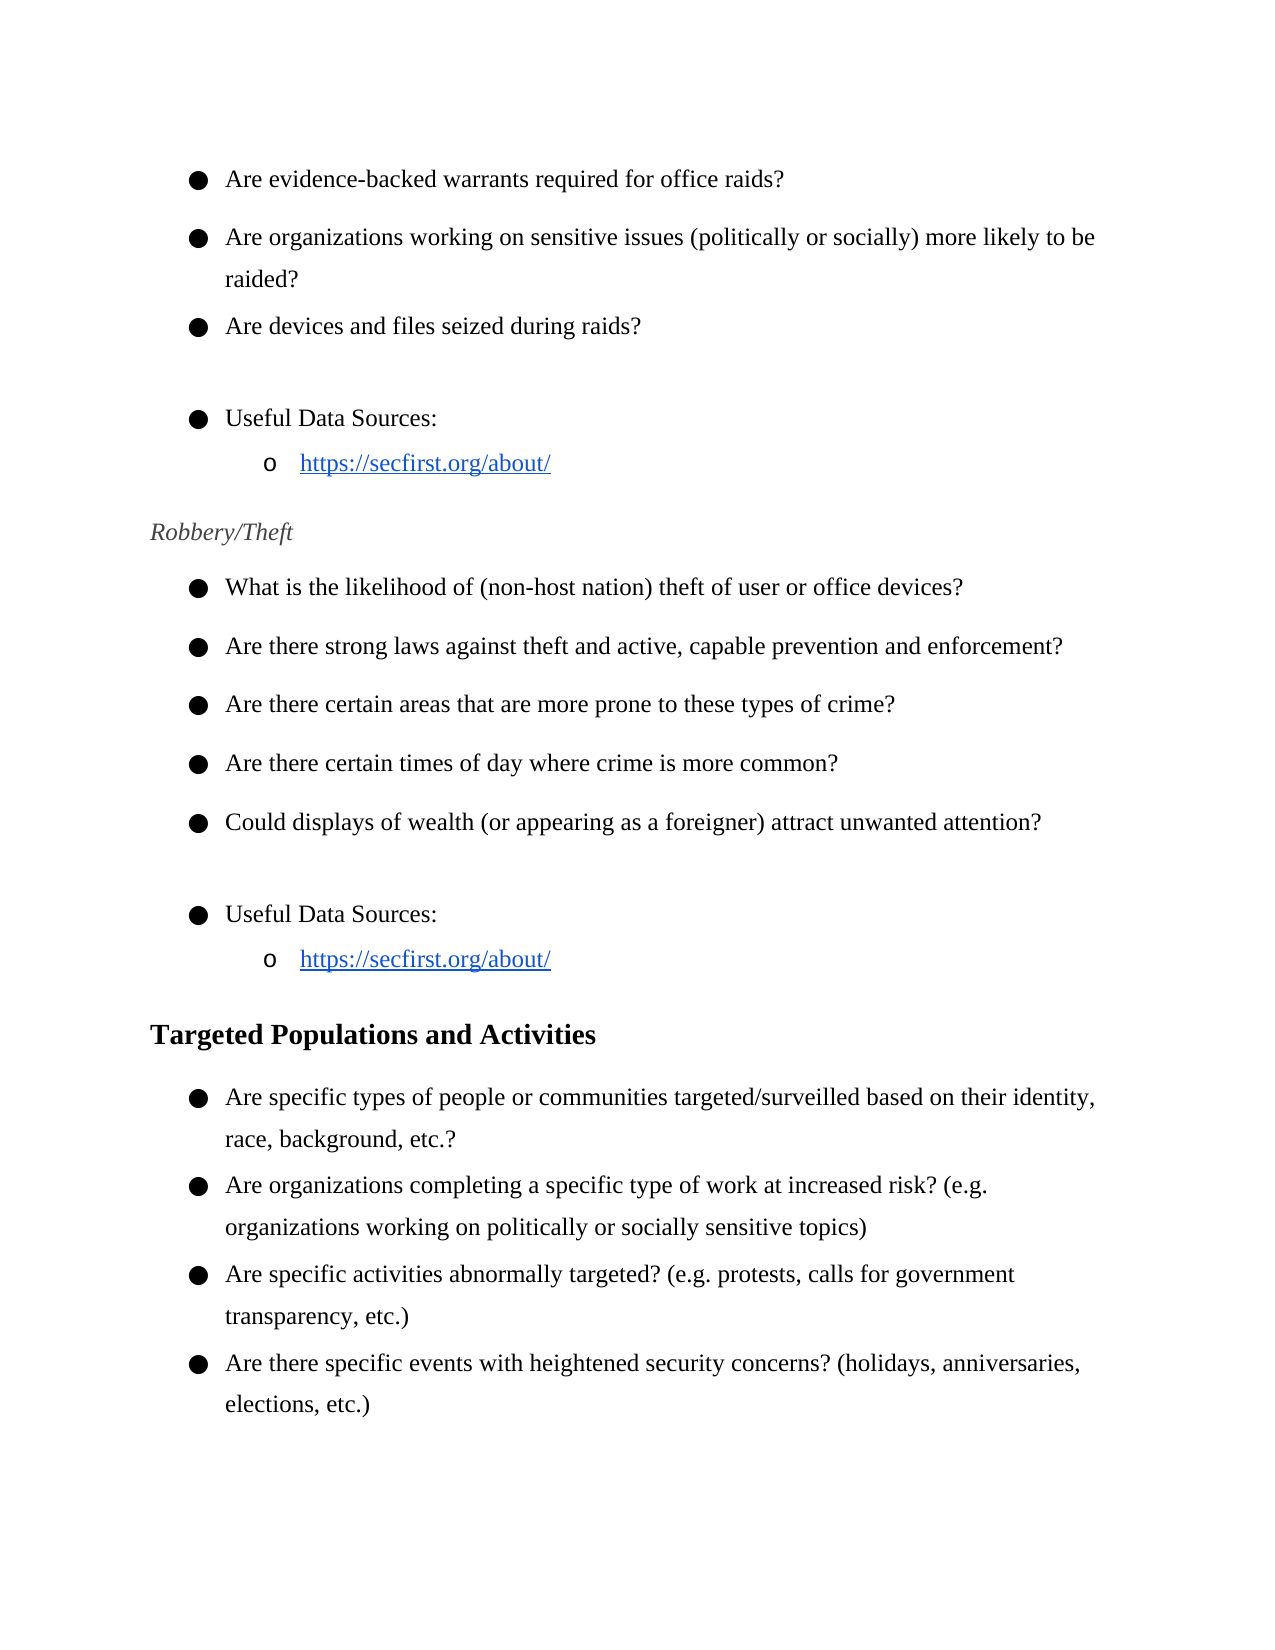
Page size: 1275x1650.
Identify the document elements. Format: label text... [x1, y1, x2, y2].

list https://secfirst.org/about/ [262, 944, 1125, 975]
subtitle Targeted Populations and Activities [150, 1017, 1125, 1051]
list Are devices and files seized during raids? [187, 297, 1125, 349]
list Useful Data Sources: [187, 886, 1125, 937]
list Are there certain areas that are more prone to these types of crime? [187, 676, 1125, 727]
list https://secfirst.org/about/ [262, 448, 1125, 479]
list Are organizations completing a specific type of work at increased risk? (e.g. organizations working on politically or socially sensitive topics) [187, 1157, 1125, 1241]
list Are there strong laws against theft and active, capable prevention and enforcement? [187, 617, 1125, 668]
list Are there certain times of day where crime is more common? [187, 735, 1125, 786]
list Are there specific events with heightened security concerns? (holidays, anniversaries, elections, etc.) [187, 1334, 1125, 1418]
list Useful Data Sources: [187, 389, 1125, 441]
list Are evidence-backed warrants required for office raids? [187, 150, 1125, 201]
list Are organizations working on sensitive issues (politically or socially) more likely to be raided? [187, 209, 1125, 293]
list Are specific activities abnormally targeted? (e.g. protests, calls for government transparency, etc.) [187, 1245, 1125, 1330]
list What is the likelihood of (non-host nation) theft of user or office devices? [187, 558, 1125, 609]
list Are specific types of people or communities targeted/surveilled based on their identity, race, background, etc.? [187, 1068, 1125, 1153]
subtitle Robbery/Theft [150, 517, 1125, 546]
list Could displays of wealth (or appearing as a foreigner) attract unwanted attention? [187, 794, 1125, 845]
